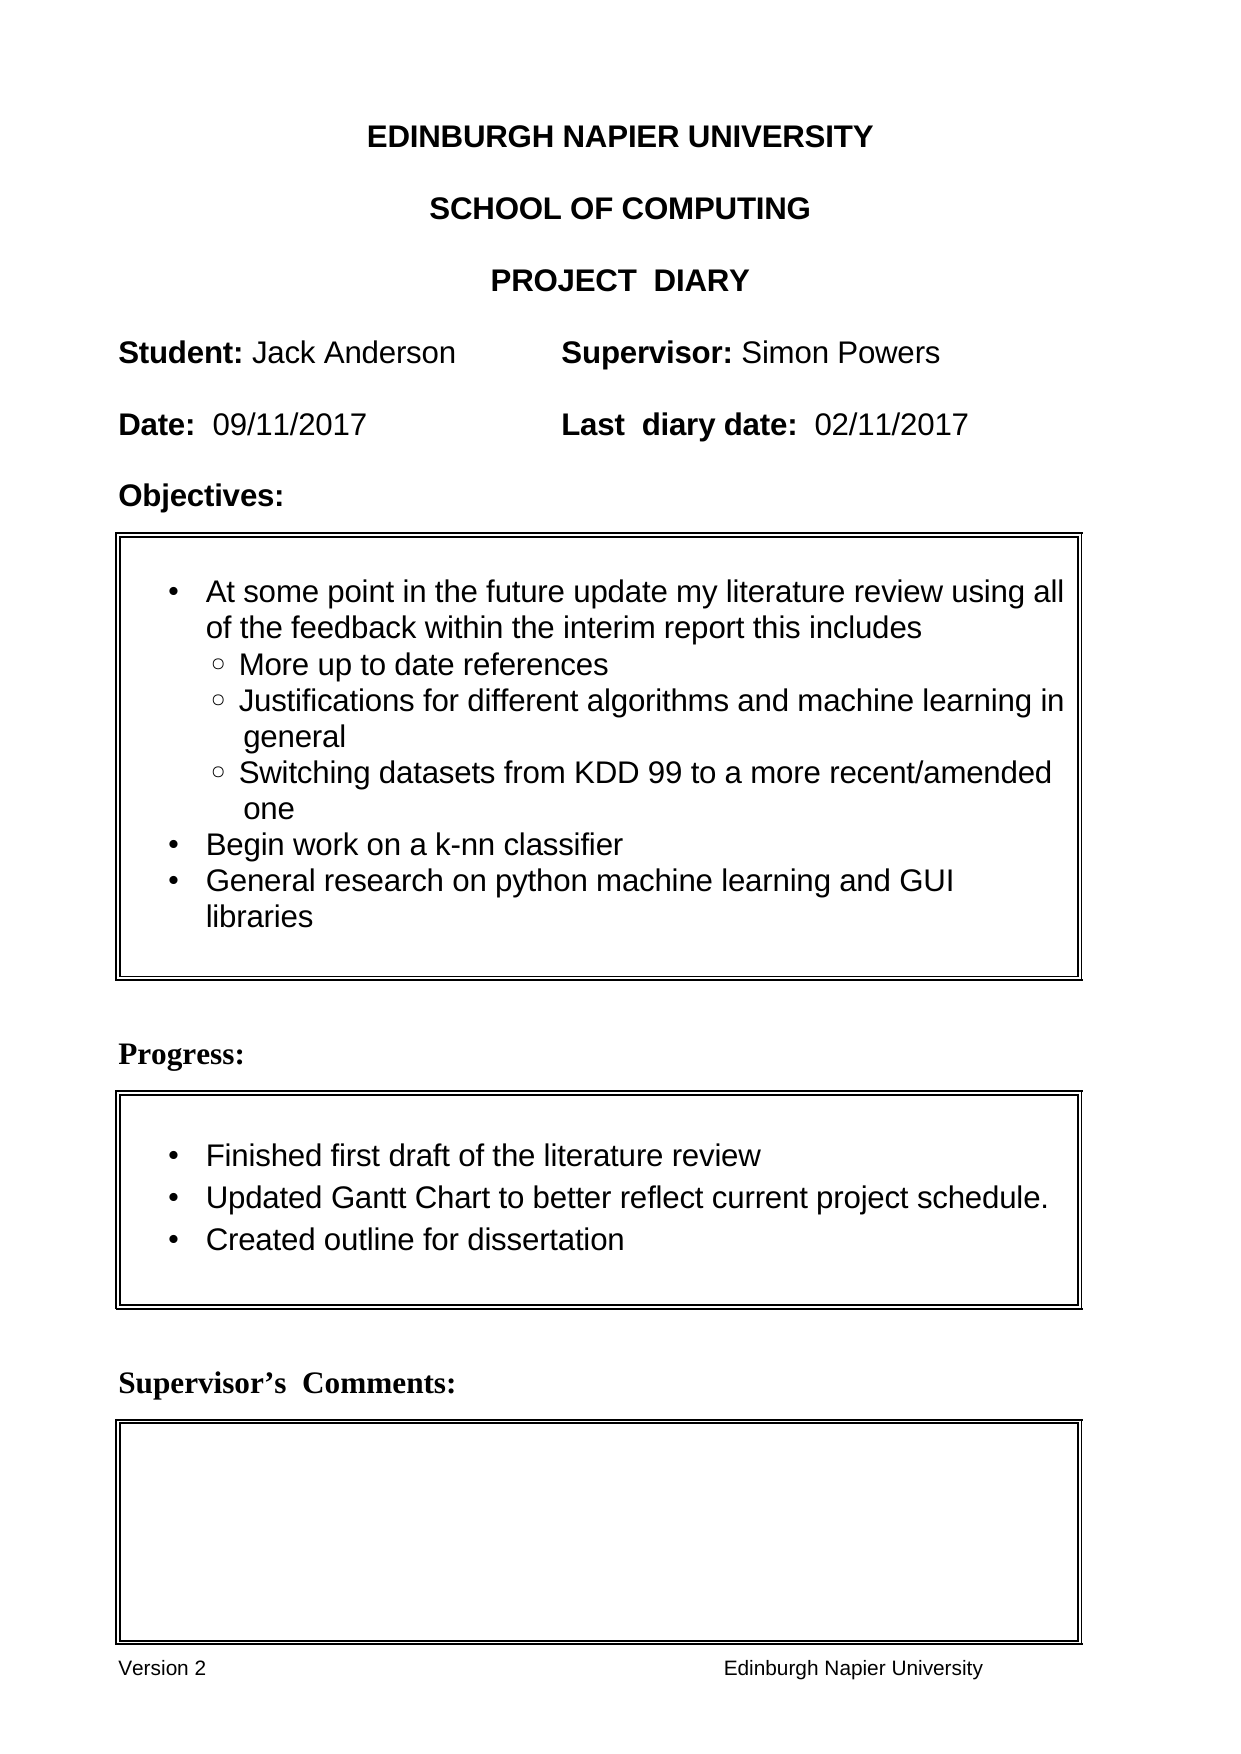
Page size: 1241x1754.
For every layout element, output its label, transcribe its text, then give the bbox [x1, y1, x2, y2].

text PROJECT DIARY [118, 262, 1122, 298]
text SCHOOL OF COMPUTING [118, 190, 1122, 226]
text Student: Jack Anderson Supervisor: Simon Powers [118, 334, 1122, 370]
table_header At some point in the future update my literature review using all of the feedback within the interim report this includes More up to date references Justifications for different algorithms and machine learning in general Switching datasets from KDD 99 to a more recent/amended one Begin work on a k-nn classifier General research on python machine learning and GUI libraries [121, 538, 1077, 976]
text Supervisor’s Comments: [118, 1364, 1122, 1400]
subtitle EDINBURGH NAPIER UNIVERSITY [118, 118, 1122, 154]
text Objectives: [118, 477, 1122, 513]
text Date: 09/11/2017 Last diary date: 02/11/2017 [118, 406, 1122, 442]
table_header [121, 1424, 1077, 1640]
table_header Finished first draft of the literature review Updated Gantt Chart to better reflect current project schedule. Created outline for dissertation [121, 1096, 1077, 1304]
text Progress: [118, 1036, 1122, 1072]
